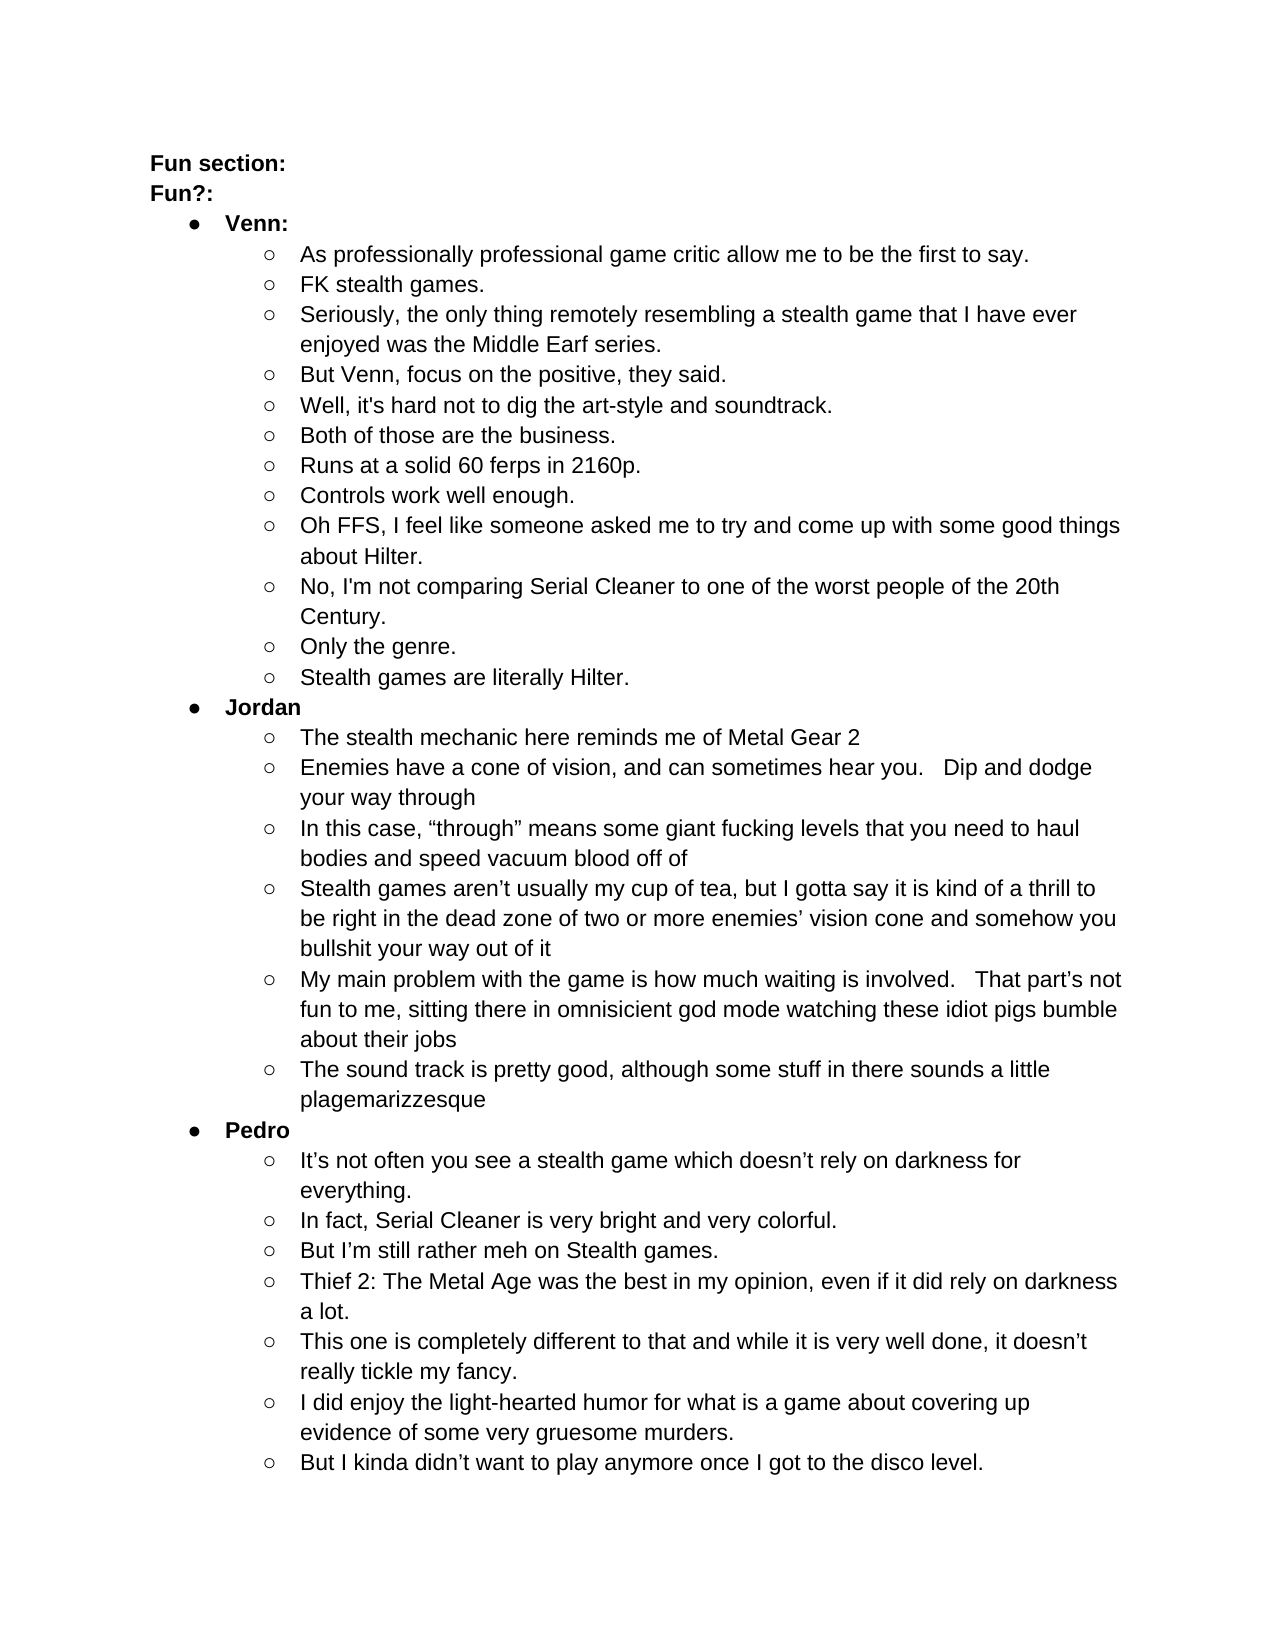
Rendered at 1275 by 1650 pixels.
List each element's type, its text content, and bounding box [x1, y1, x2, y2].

list My main problem with the game is how much waiting is involved. That part’s not fun to me, sitting there in omnisicient god mode watching these idiot pigs bumble about their jobs [262, 966, 1125, 1052]
list Seriously, the only thing remotely resembling a stealth game that I have ever enjoyed was the Middle Earf series. [262, 301, 1125, 358]
list Thief 2: The Metal Age was the best in my opinion, even if it did rely on darkness a lot. [262, 1268, 1125, 1324]
list Pedro [187, 1117, 1125, 1143]
list The sound track is pretty good, although some stuff in there sounds a little plagemarizzesque [262, 1056, 1125, 1113]
list Enemies have a cone of vision, and can sometimes hear you. Dip and dodge your way through [262, 754, 1125, 811]
list The stealth mechanic here reminds me of Metal Gear 2 [262, 724, 1125, 750]
list In fact, Serial Cleaner is very bright and very colorful. [262, 1207, 1125, 1234]
list Venn: [187, 210, 1125, 237]
list As professionally professional game critic allow me to be the first to say. [262, 241, 1125, 267]
list But I kinda didn’t want to play anymore once I got to the disco level. [262, 1449, 1125, 1475]
list In this case, “through” means some giant fucking levels that you need to haul bodies and speed vacuum blood off of [262, 814, 1125, 871]
list But Venn, focus on the positive, they said. [262, 361, 1125, 388]
text Fun section: [150, 150, 1125, 176]
list No, I'm not comparing Serial Cleaner to one of the worst people of the 20th Century. [262, 573, 1125, 629]
list Oh FFS, I feel like someone asked me to try and come up with some good things about Hilter. [262, 512, 1125, 569]
list I did enjoy the light-hearted humor for what is a game about covering up evidence of some very gruesome murders. [262, 1388, 1125, 1445]
text Fun?: [150, 180, 1125, 207]
list Runs at a solid 60 ferps in 2160p. [262, 452, 1125, 478]
list Both of those are the business. [262, 422, 1125, 448]
list This one is completely different to that and while it is very well done, it doesn’t really tickle my fancy. [262, 1328, 1125, 1385]
list Jordan [187, 694, 1125, 720]
list FK stealth games. [262, 271, 1125, 297]
list Stealth games are literally Hilter. [262, 663, 1125, 690]
list Only the genre. [262, 633, 1125, 660]
list But I’m still rather meh on Stealth games. [262, 1237, 1125, 1264]
list Stealth games aren’t usually my cup of tea, but I gotta say it is kind of a thrill to be right in the dead zone of two or more enemies’ vision cone and somehow you bullshit your way out of it [262, 875, 1125, 962]
list Well, it's hard not to dig the art-style and soundtrack. [262, 392, 1125, 418]
list Controls work well enough. [262, 482, 1125, 509]
list It’s not often you see a stealth game which doesn’t rely on darkness for everything. [262, 1147, 1125, 1203]
